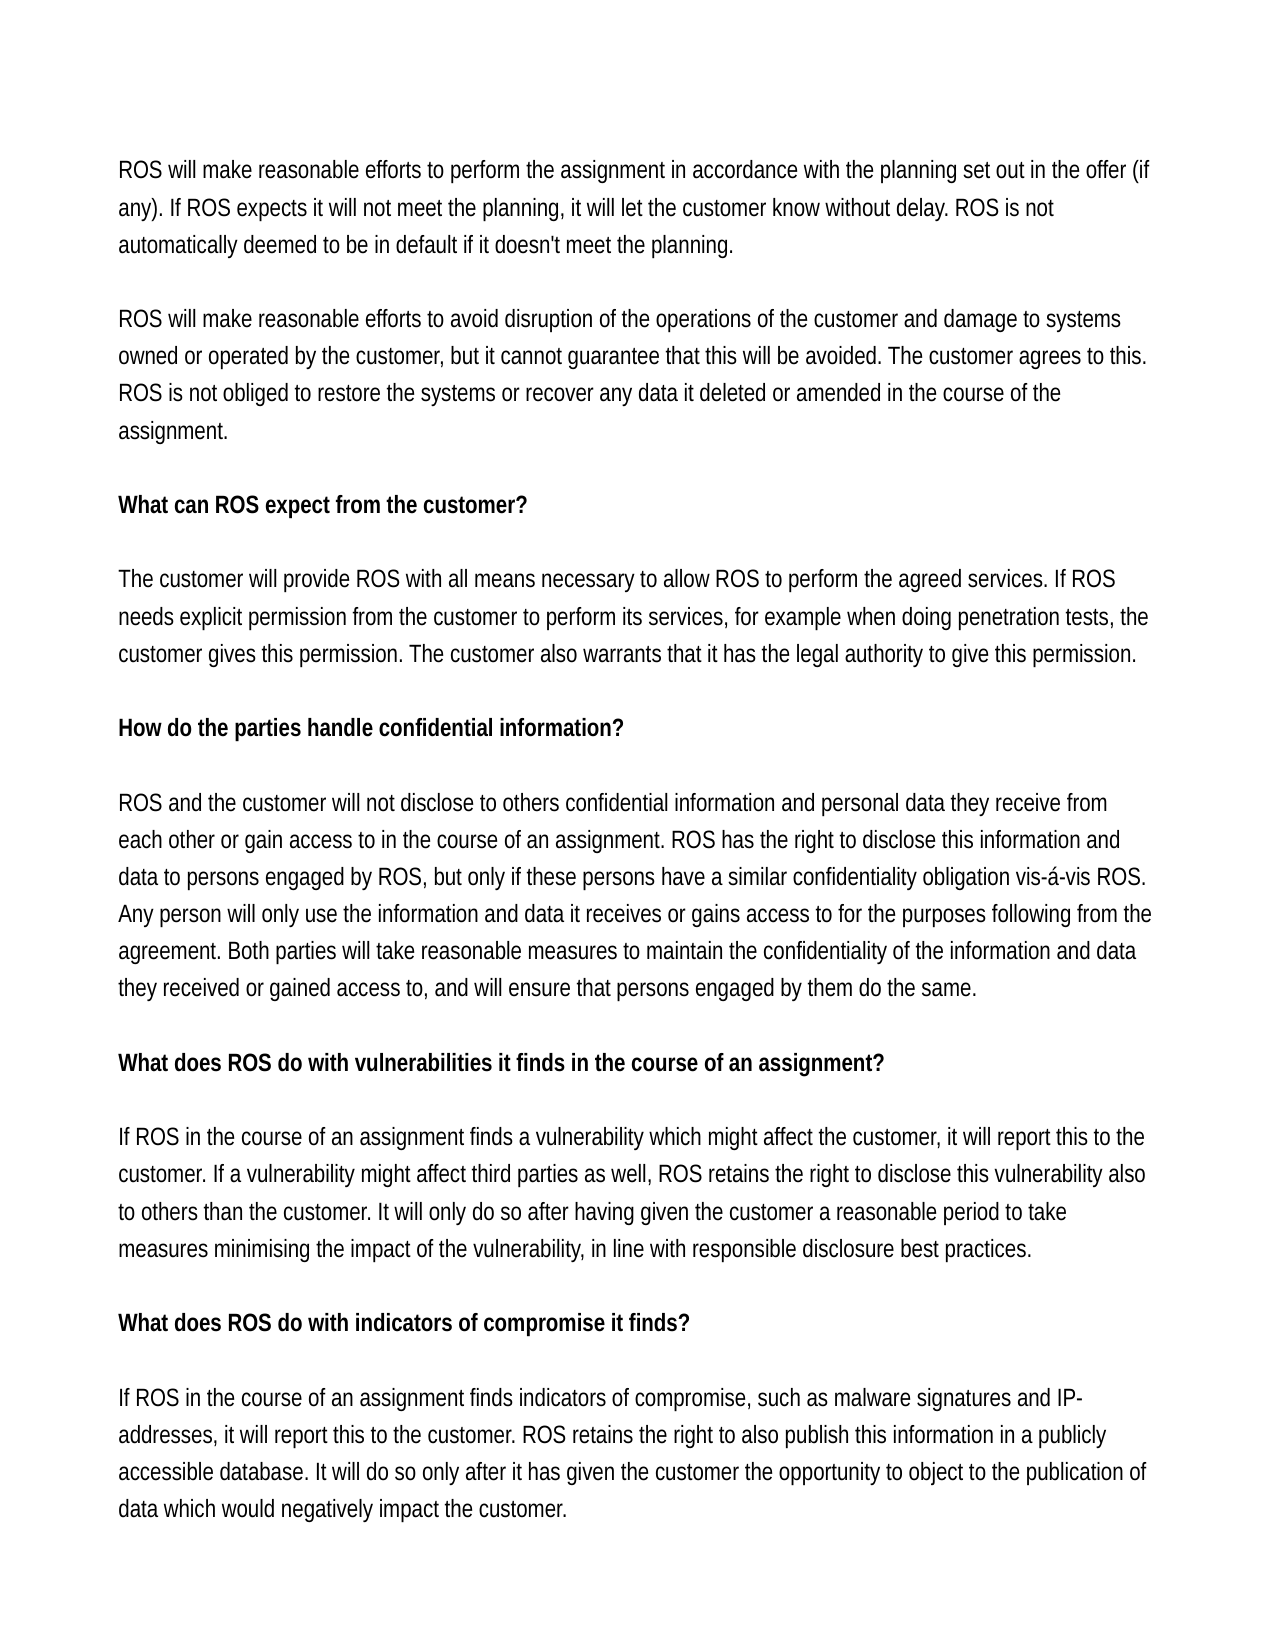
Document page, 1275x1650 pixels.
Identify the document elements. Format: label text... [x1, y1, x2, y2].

text How do the parties handle confidential information? [118, 713, 1157, 742]
text If ROS in the course of an assignment finds a vulnerability which might affect the customer, it will report this to the customer. If a vulnerability might affect third parties as well, ROS retains the right to disclose this vulnerability also to others than the customer. It will only do so after having given the customer a reasonable period to take measures minimising the impact of the vulnerability, in line with responsible disclosure best practices. [118, 1122, 1157, 1262]
text What can ROS expect from the customer? [118, 490, 1157, 519]
text If ROS in the course of an assignment finds indicators of compromise, such as malware signatures and IP-addresses, it will report this to the customer. ROS retains the right to also publish this information in a publicly accessible database. It will do so only after it has given the customer the opportunity to object to the publication of data which would negatively impact the customer. [118, 1382, 1157, 1523]
text The customer will provide ROS with all means necessary to allow ROS to perform the agreed services. If ROS needs explicit permission from the customer to perform its services, for example when doing penetration tests, the customer gives this permission. The customer also warrants that it has the legal authority to give this permission. [118, 564, 1157, 667]
text ROS and the customer will not disclose to others confidential information and personal data they receive from each other or gain access to in the course of an assignment. ROS has the right to disclose this information and data to persons engaged by ROS, but only if these persons have a similar confidentiality obligation vis-á-vis ROS. Any person will only use the information and data it receives or gains access to for the purposes following from the agreement. Both parties will take reasonable measures to maintain the confidentiality of the information and data they received or gained access to, and will ensure that persons engaged by them do the same. [118, 787, 1157, 1002]
text What does ROS do with vulnerabilities it finds in the course of an assignment? [118, 1048, 1157, 1076]
text ROS will make reasonable efforts to perform the assignment in accordance with the planning set out in the offer (if any). If ROS expects it will not meet the planning, it will let the customer know without delay. ROS is not automatically deemed to be in default if it doesn't meet the planning. [118, 155, 1157, 258]
text ROS will make reasonable efforts to avoid disruption of the operations of the customer and damage to systems owned or operated by the customer, but it cannot guarantee that this will be avoided. The customer agrees to this. ROS is not obliged to restore the systems or recover any data it deleted or amended in the course of the assignment. [118, 304, 1157, 444]
text What does ROS do with indicators of compromise it finds? [118, 1308, 1157, 1337]
